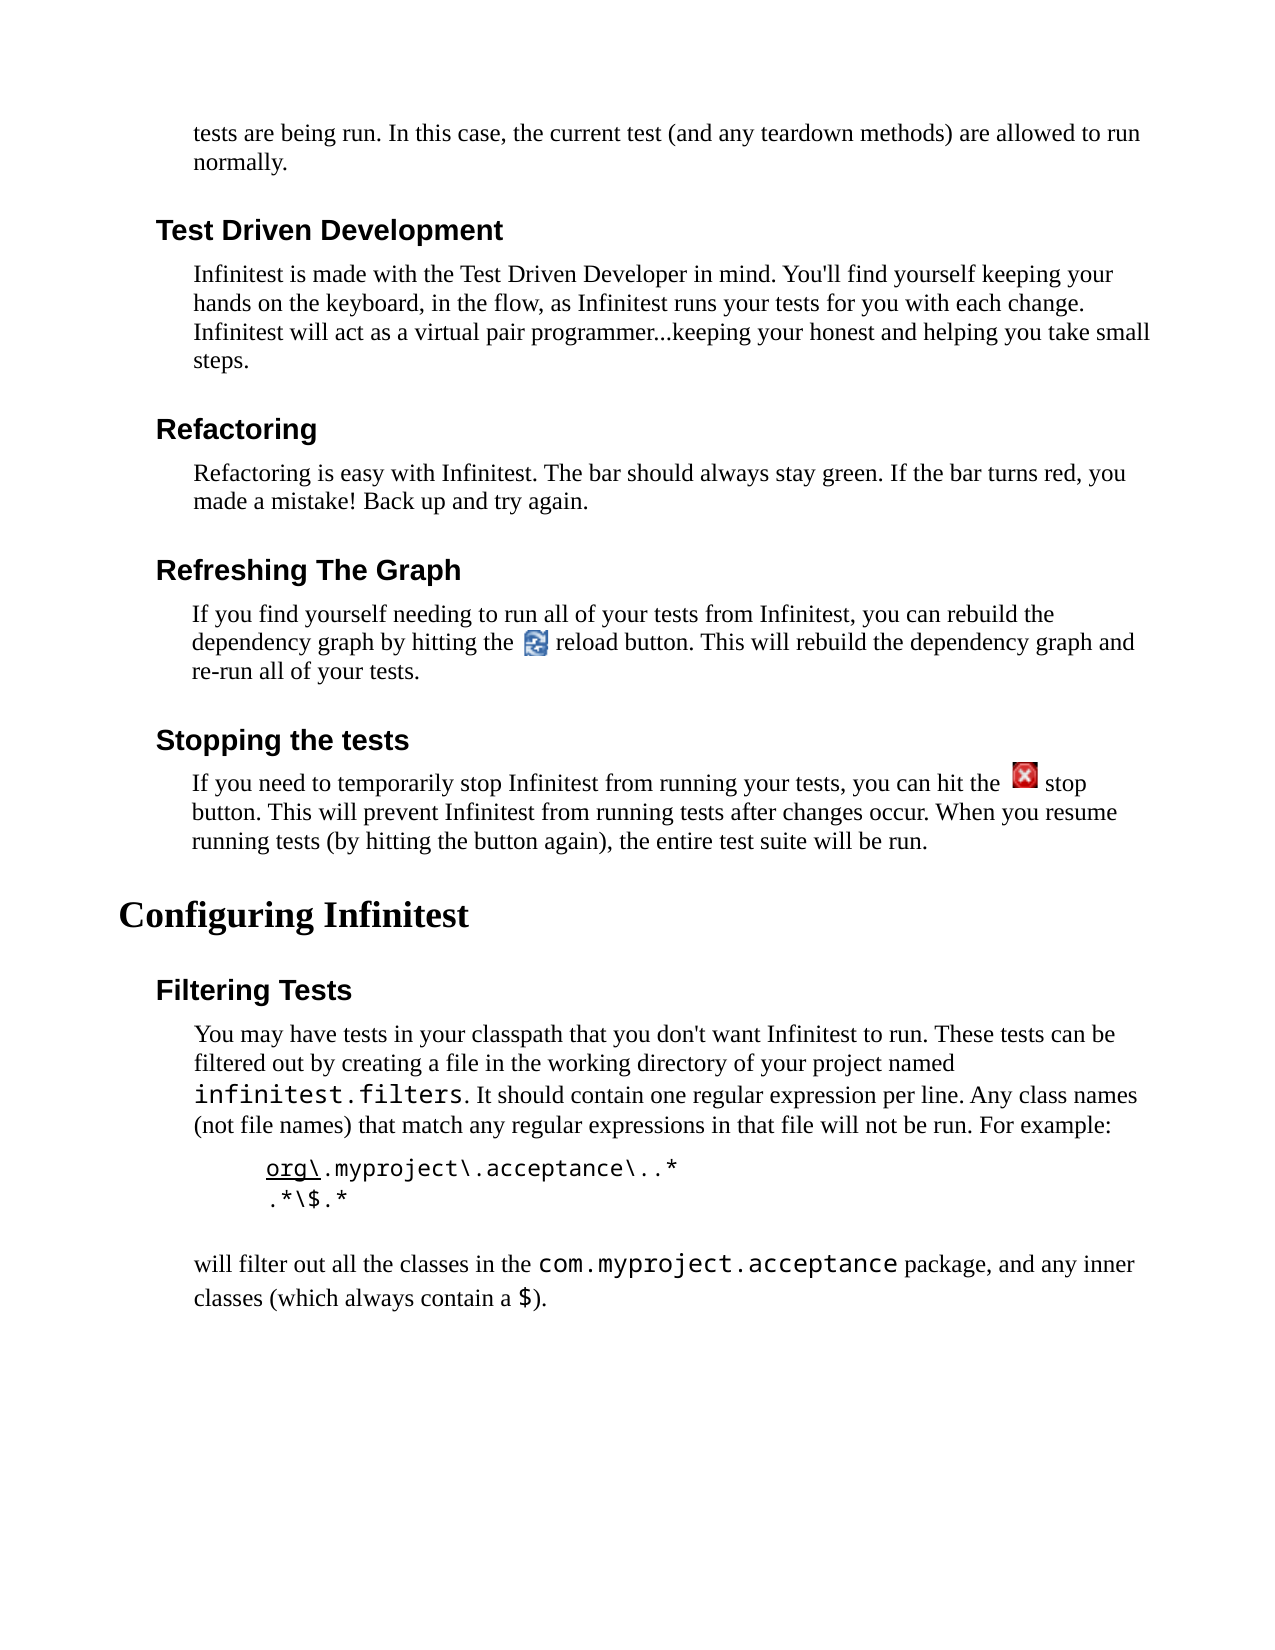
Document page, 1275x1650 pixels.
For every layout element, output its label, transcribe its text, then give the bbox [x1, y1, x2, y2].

text tests are being run. In this case, the current test (and any teardown methods) are allowed to run normally. [188, 118, 1157, 176]
text Infinitest is made with the Test Driven Developer in mind. You'll find yourself keeping your hands on the keyboard, in the flow, as Infinitest runs your tests for you with each change. Infinitest will act as a virtual pair programmer...keeping your honest and helping you take small steps. [188, 259, 1157, 374]
subtitle Filtering Tests [156, 973, 1157, 1006]
subtitle Test Driven Development [156, 213, 1157, 247]
subtitle Stopping the tests [156, 722, 1157, 756]
subtitle Refreshing The Graph [156, 553, 1157, 586]
text org\.myproject\.acceptance\..* [266, 1152, 1157, 1183]
text If you need to temporarily stop Infinitest from running your tests, you can hit the stop button. This will prevent Infinitest from running tests after changes occur. When you resume running tests (by hitting the button again), the entire test suite will be run. [190, 768, 1157, 855]
subtitle Configuring Infinitest [118, 892, 1157, 935]
text .*\$.* [266, 1183, 1157, 1214]
text Refactoring is easy with Infinitest. The bar should always stay green. If the bar turns red, you made a mistake! Back up and try again. [190, 458, 1157, 515]
text will filter out all the classes in the com.myproject.acceptance package, and any inner classes (which always contain a $). [193, 1246, 1157, 1314]
subtitle Refactoring [156, 412, 1157, 445]
text You may have tests in your classpath that you don't want Infinitest to run. These tests can be filtered out by creating a file in the working directory of your project named infinitest.filters. It should contain one regular expression per line. Any class names (not file names) that match any regular expressions in that file will not be run. For example: [193, 1019, 1157, 1139]
text If you find yourself needing to run all of your tests from Infinitest, you can rebuild the dependency graph by hitting the reload button. This will rebuild the dependency graph and re-run all of your tests. [188, 599, 1157, 685]
